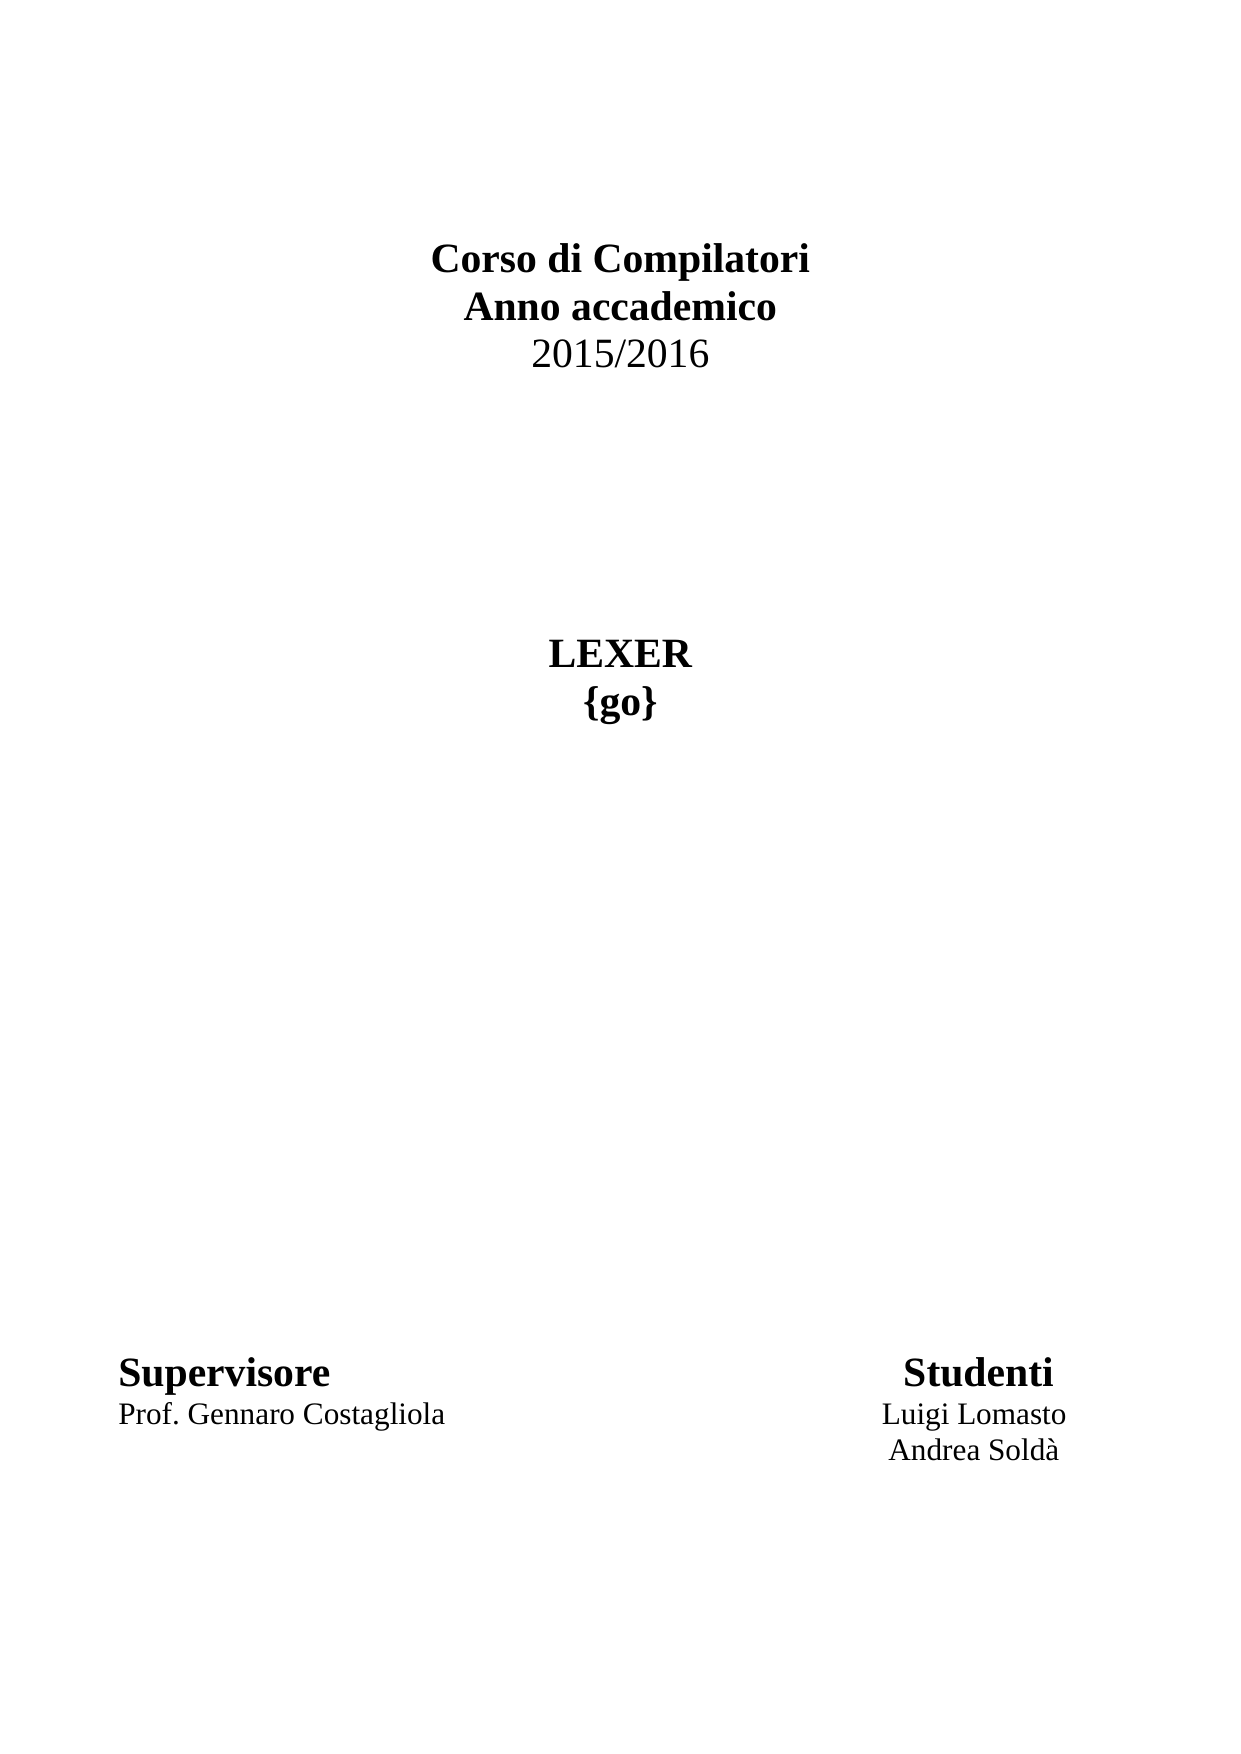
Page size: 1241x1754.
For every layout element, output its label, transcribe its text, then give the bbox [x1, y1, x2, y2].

text Andrea Soldà [118, 1431, 1122, 1467]
text Anno accademico [118, 281, 1122, 329]
text Corso di Compilatori [118, 233, 1122, 281]
text {go} [118, 676, 1122, 724]
text Prof. Gennaro Costagliola Luigi Lomasto [118, 1395, 1122, 1431]
text Supervisore Studenti [118, 1347, 1122, 1395]
text 2015/2016 [118, 329, 1122, 377]
text LEXER [118, 628, 1122, 676]
